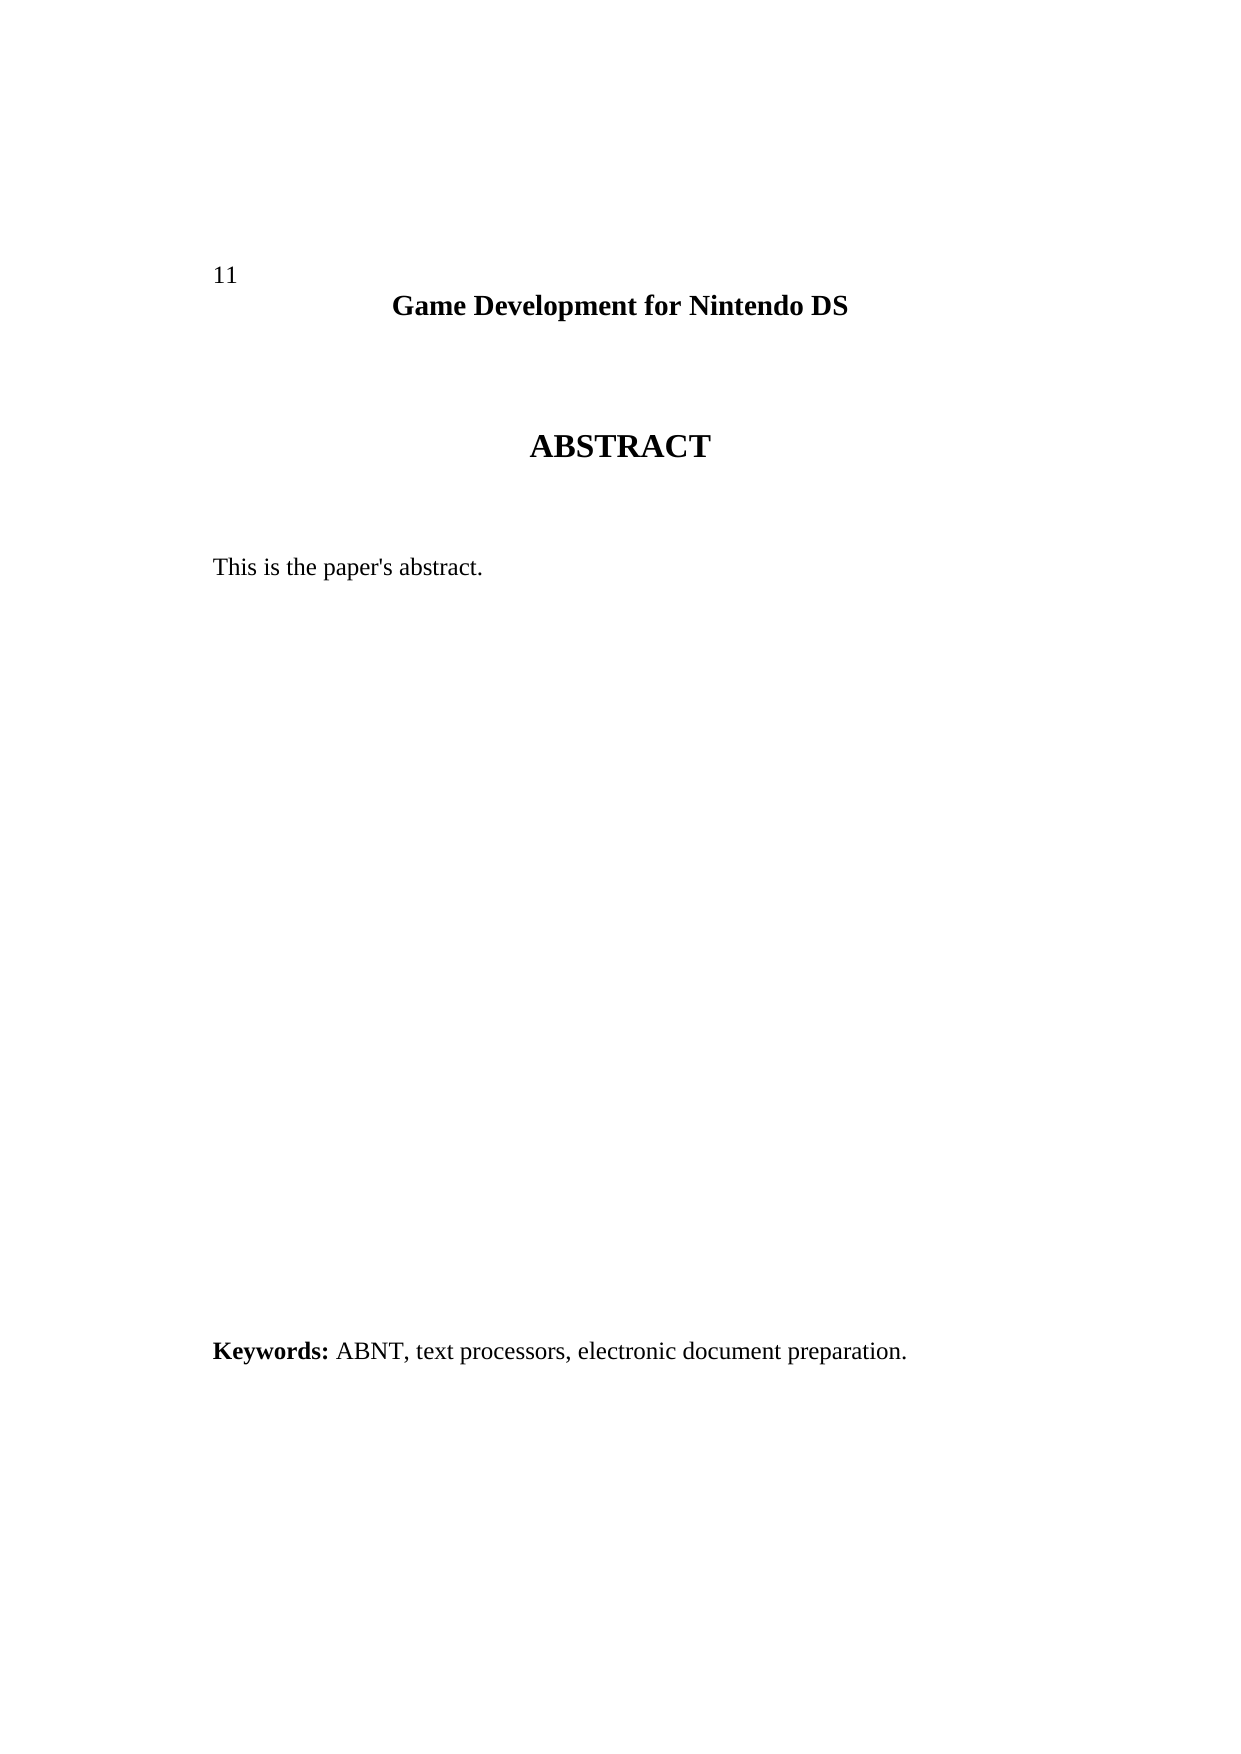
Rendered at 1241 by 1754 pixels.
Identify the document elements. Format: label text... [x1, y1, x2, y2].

text Game Development for Nintendo DS [177, 288, 1063, 322]
text Keywords: ABNT, text processors, electronic document preparation. [177, 1336, 1063, 1364]
subtitle ABSTRACT [177, 426, 1063, 464]
text This is the paper's abstract. [177, 552, 1063, 581]
